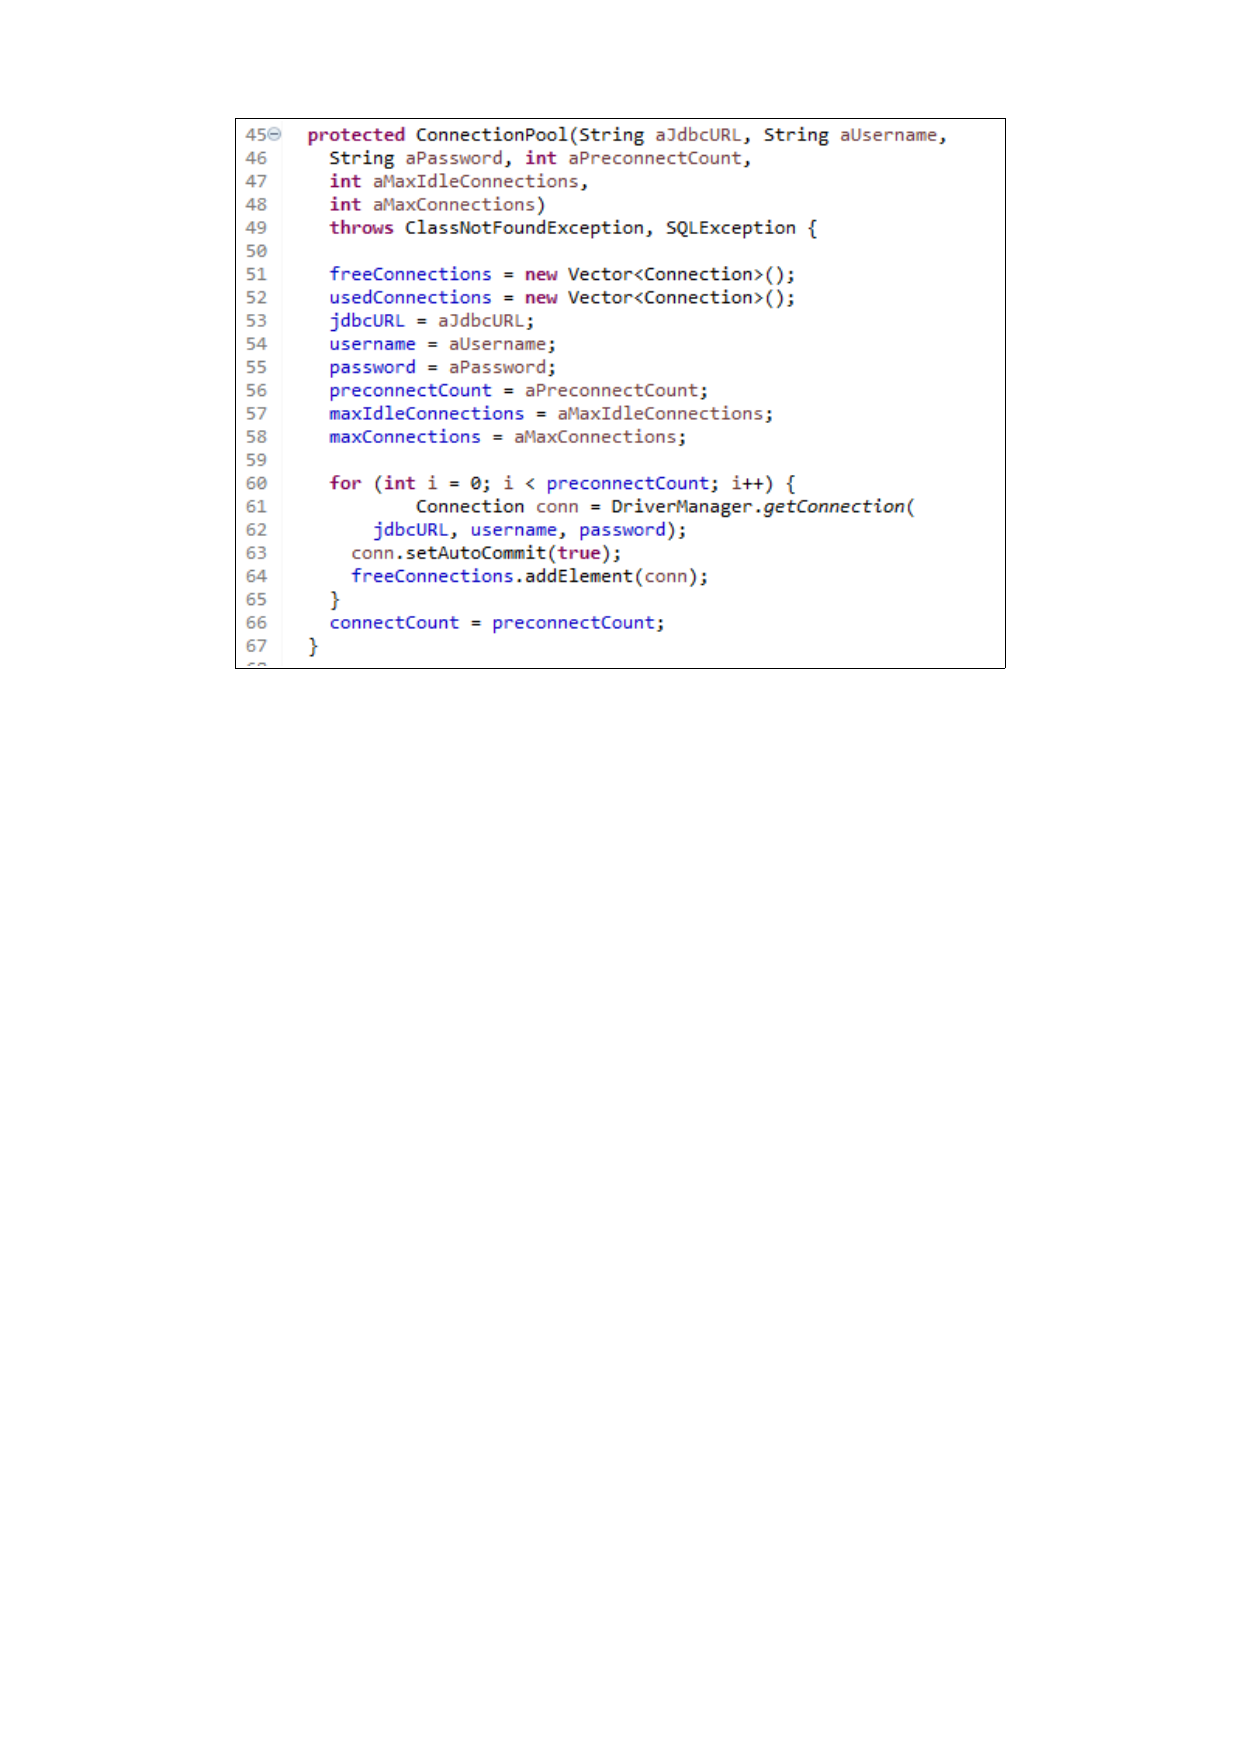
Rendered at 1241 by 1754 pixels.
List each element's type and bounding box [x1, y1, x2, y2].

picture [238, 121, 1003, 666]
